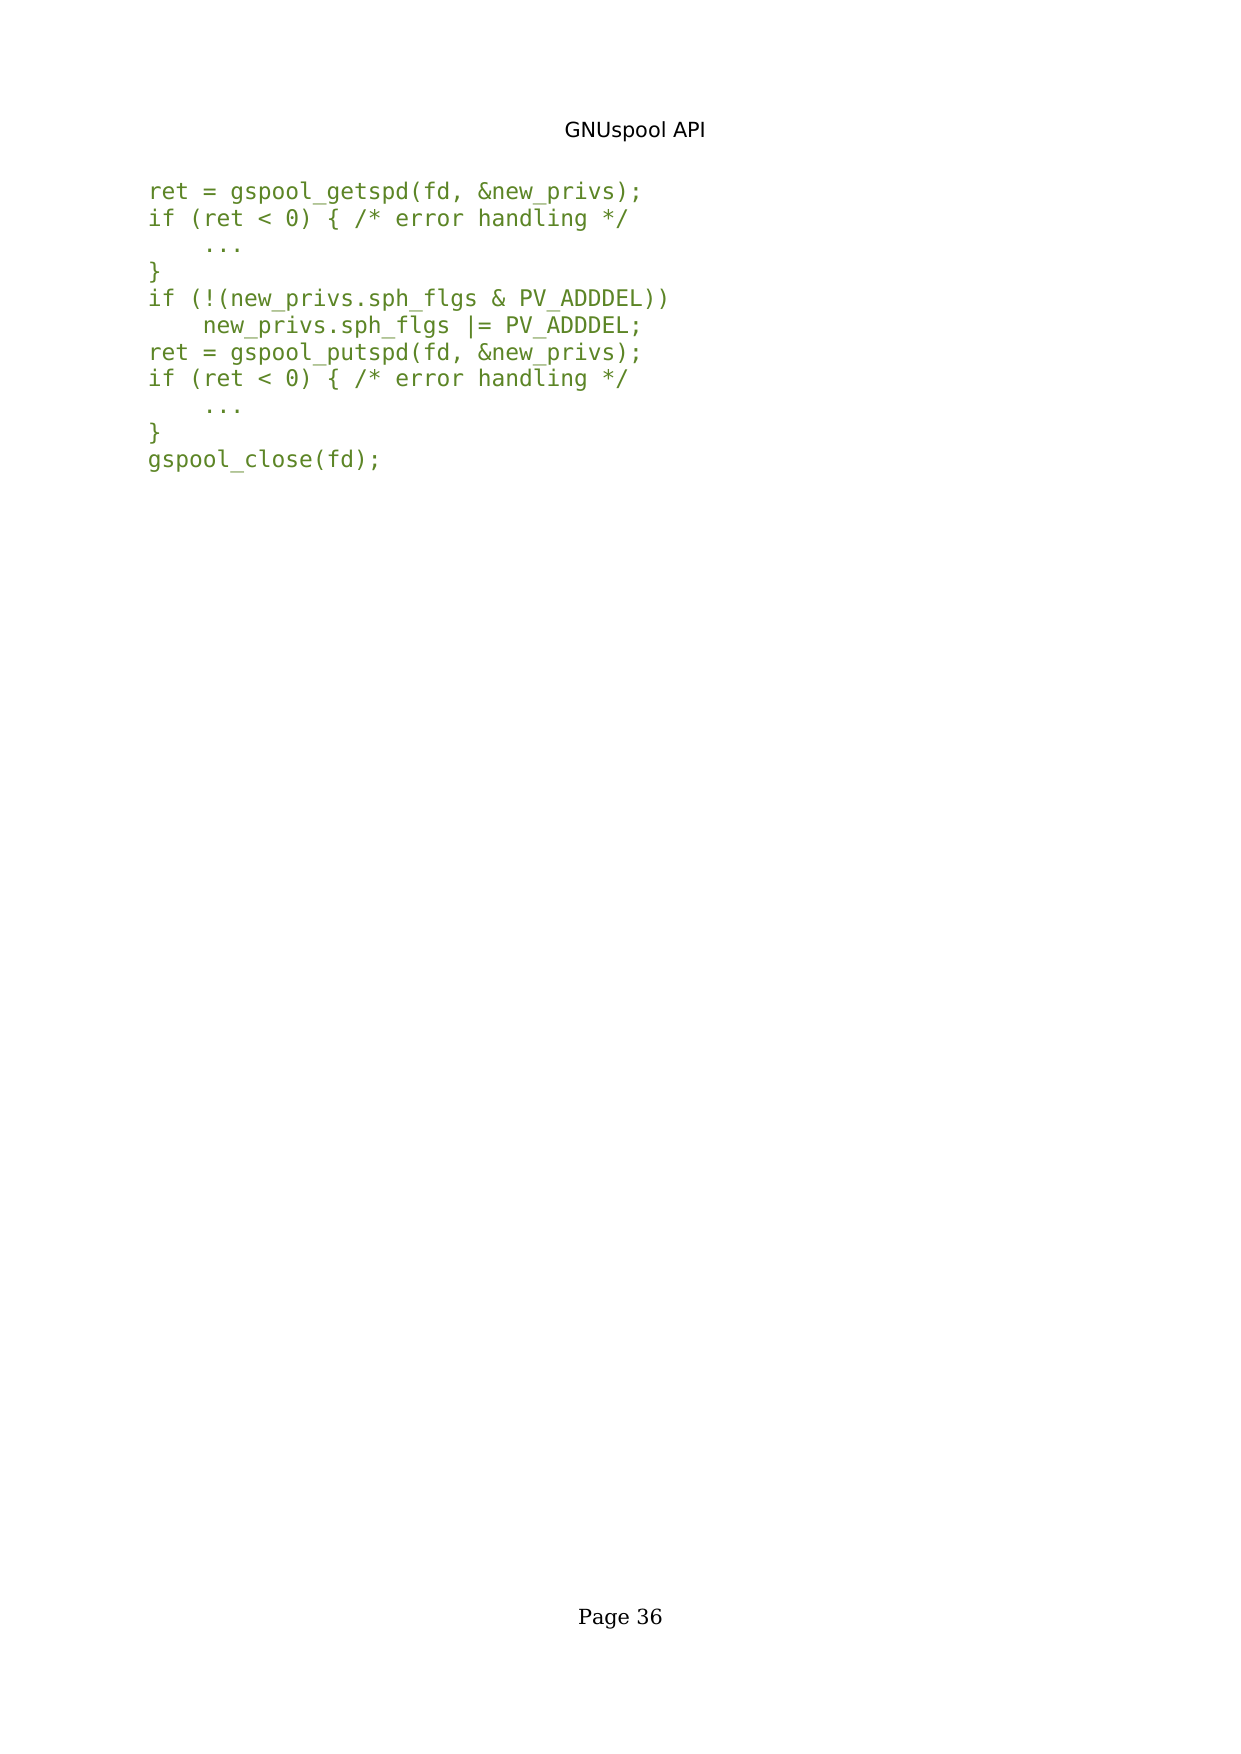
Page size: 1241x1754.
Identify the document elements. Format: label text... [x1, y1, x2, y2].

text gspool_close(fd); [148, 446, 1122, 473]
text if (!(new_privs.sph_flgs & PV_ADDDEL)) [148, 285, 1122, 312]
text } [148, 258, 1122, 285]
text ret = gspool_getspd(fd, &new_privs); [148, 178, 1122, 205]
text if (ret < 0) { /* error handling */ [148, 366, 1122, 392]
text ... [148, 392, 1122, 419]
text ... [148, 232, 1122, 258]
text ret = gspool_putspd(fd, &new_privs); [148, 339, 1122, 366]
text new_privs.sph_flgs |= PV_ADDDEL; [148, 312, 1122, 339]
text } [148, 419, 1122, 446]
text if (ret < 0) { /* error handling */ [148, 205, 1122, 232]
